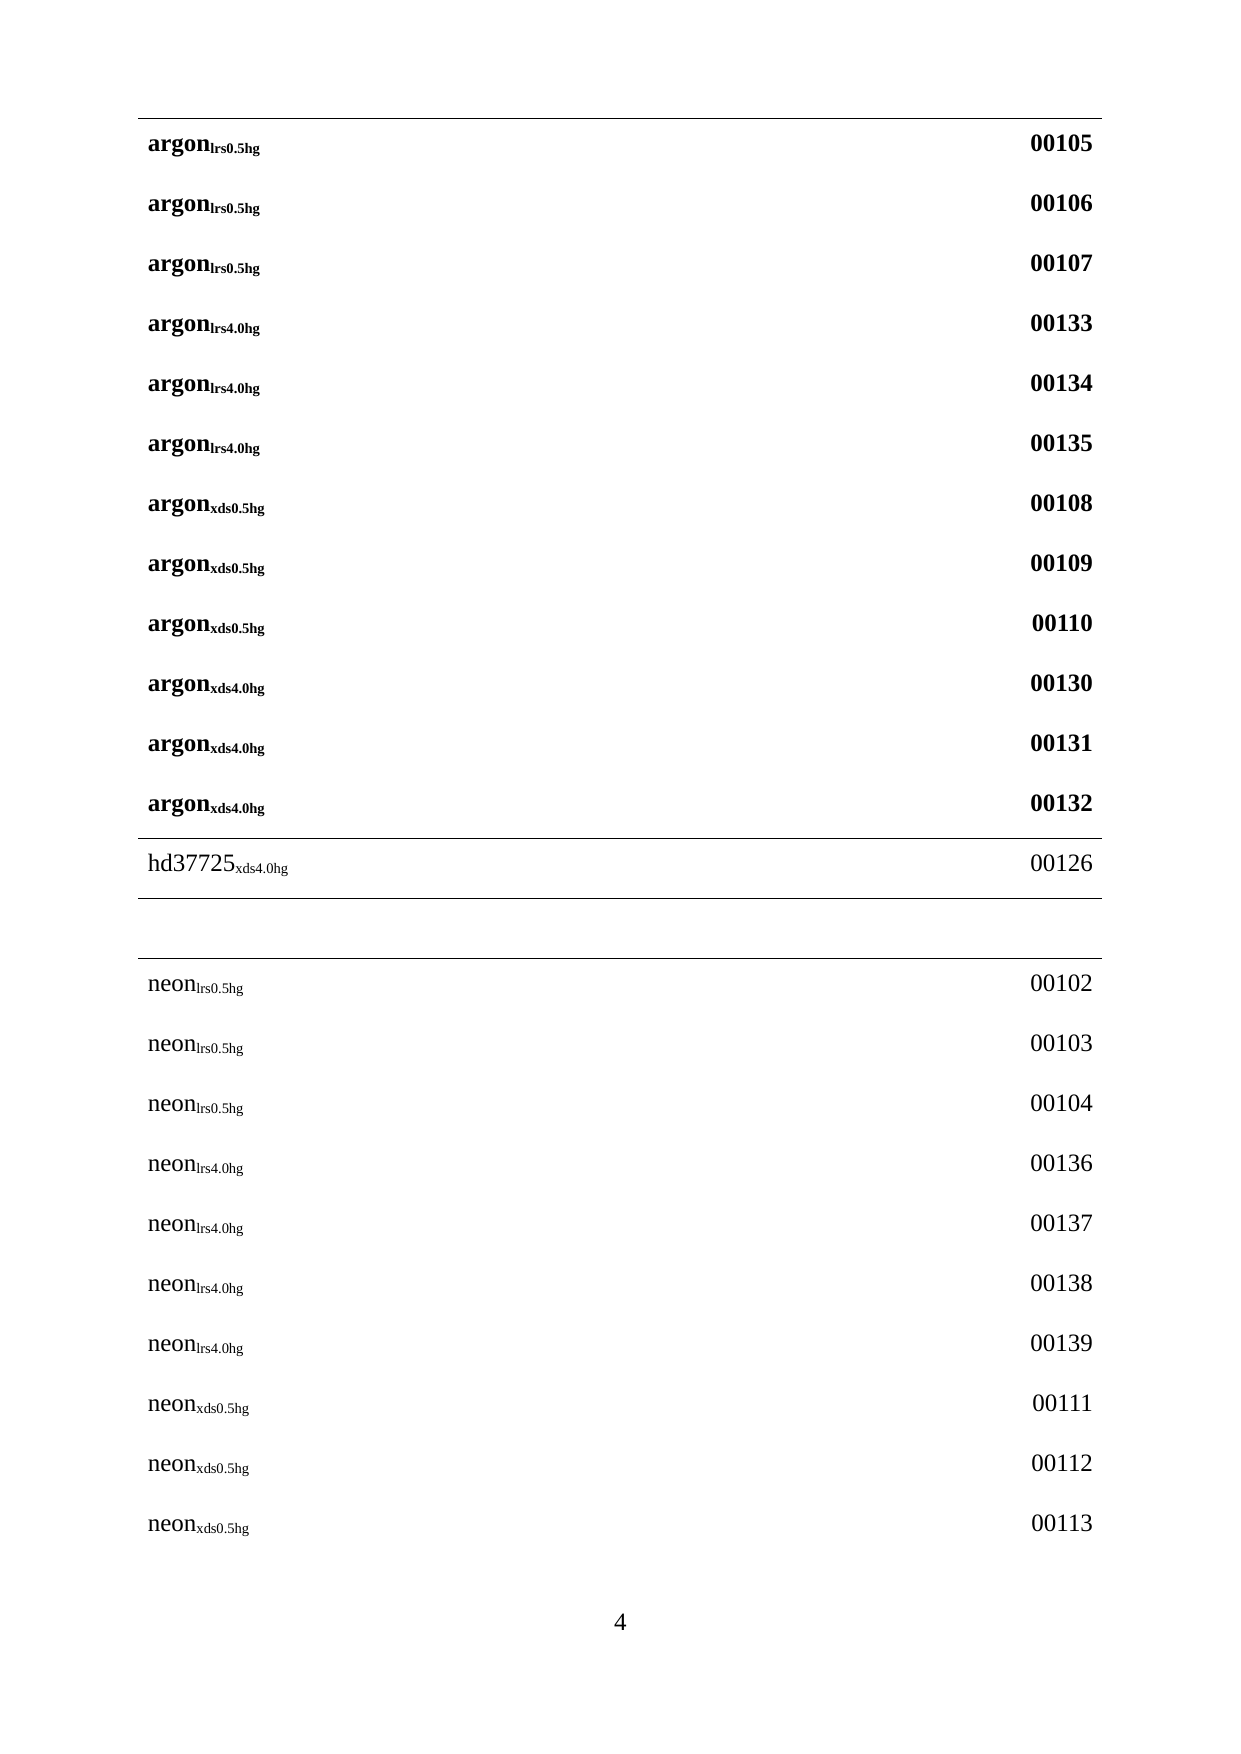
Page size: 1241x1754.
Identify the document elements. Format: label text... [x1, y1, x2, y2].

table_cell neonlrs4.0hg [138, 1259, 620, 1318]
table_cell argonxds0.5hg [138, 478, 620, 538]
table_cell 00136 [620, 1139, 1102, 1198]
table_cell 00126 [620, 839, 1102, 898]
table_cell neonlrs0.5hg [138, 1079, 620, 1138]
table_cell 00135 [620, 418, 1102, 478]
table_cell argonlrs4.0hg [138, 298, 620, 358]
table_cell neonxds0.5hg [138, 1499, 620, 1558]
table_cell 00103 [620, 1019, 1102, 1078]
table_cell neonlrs0.5hg [138, 1019, 620, 1078]
table_cell neonlrs4.0hg [138, 1139, 620, 1198]
table_cell [138, 899, 620, 958]
table_cell [620, 899, 1102, 958]
table_cell neonxds0.5hg [138, 1439, 620, 1498]
table_cell 00138 [620, 1259, 1102, 1318]
table_cell 00111 [620, 1379, 1102, 1438]
table_cell argonxds0.5hg [138, 538, 620, 598]
table_cell argonlrs4.0hg [138, 358, 620, 418]
table_cell 00107 [620, 238, 1102, 298]
table_cell 00137 [620, 1199, 1102, 1258]
table_cell argonlrs0.5hg [138, 178, 620, 238]
table_cell 00110 [620, 598, 1102, 658]
table_cell 00108 [620, 478, 1102, 538]
table_cell argonxds4.0hg [138, 778, 620, 838]
table_cell 00133 [620, 298, 1102, 358]
table_cell 00139 [620, 1319, 1102, 1378]
table_cell 00134 [620, 358, 1102, 418]
table_cell neonlrs4.0hg [138, 1319, 620, 1378]
table_cell neonlrs4.0hg [138, 1199, 620, 1258]
table_cell neonxds0.5hg [138, 1379, 620, 1438]
table_header argonlrs0.5hg [138, 119, 620, 178]
table_cell 00131 [620, 718, 1102, 778]
table_cell 00106 [620, 178, 1102, 238]
table_cell argonlrs4.0hg [138, 418, 620, 478]
table_cell argonxds4.0hg [138, 718, 620, 778]
table_cell 00113 [620, 1499, 1102, 1558]
table_cell 00130 [620, 658, 1102, 718]
table_cell 00104 [620, 1079, 1102, 1138]
table_cell 00109 [620, 538, 1102, 598]
table_cell argonlrs0.5hg [138, 238, 620, 298]
table_cell hd37725xds4.0hg [138, 839, 620, 898]
table_cell argonxds0.5hg [138, 598, 620, 658]
table_cell 00112 [620, 1439, 1102, 1498]
table_cell 00132 [620, 778, 1102, 838]
table_cell neonlrs0.5hg [138, 959, 620, 1018]
table_cell argonxds4.0hg [138, 658, 620, 718]
table_header 00105 [620, 119, 1102, 178]
table_cell 00102 [620, 959, 1102, 1018]
